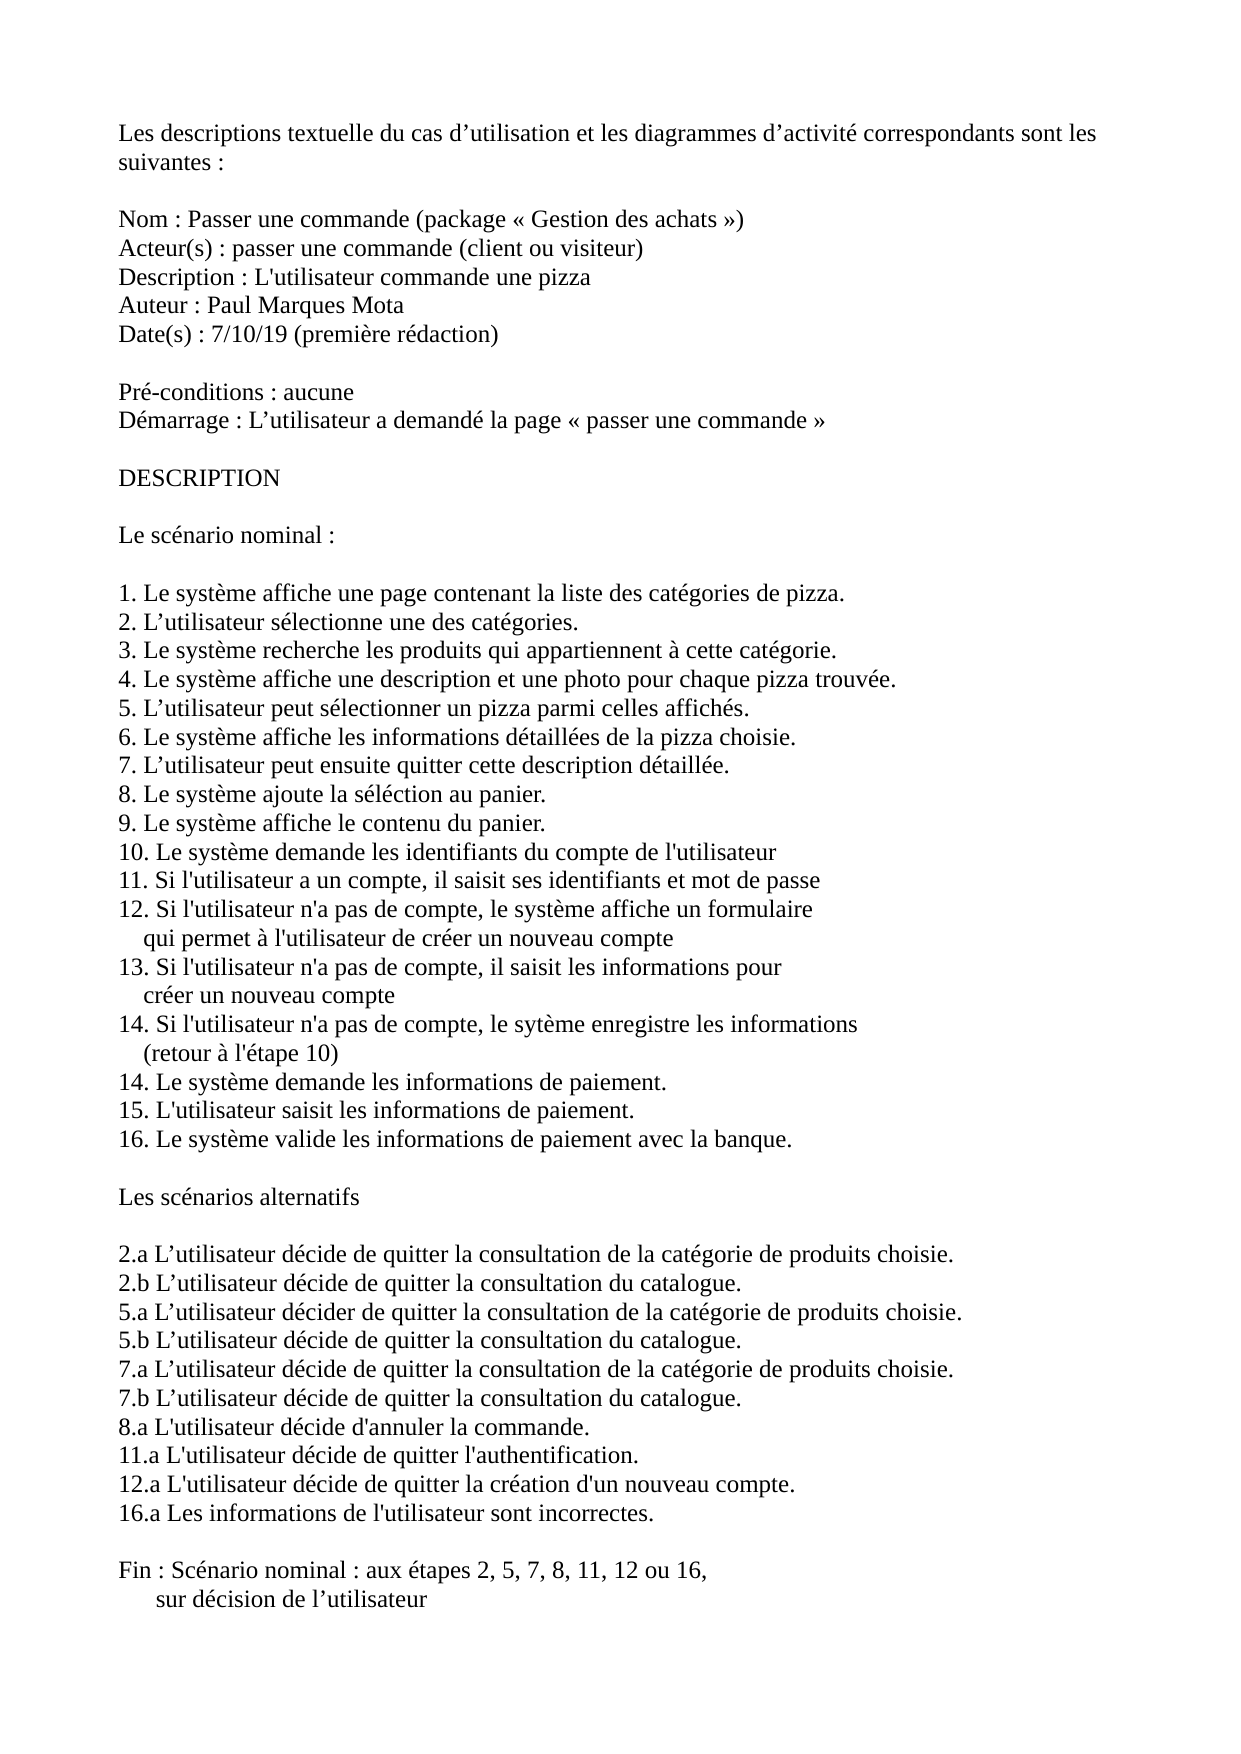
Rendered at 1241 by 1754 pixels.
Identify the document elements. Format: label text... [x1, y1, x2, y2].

text 7.a L’utilisateur décide de quitter la consultation de la catégorie de produits choisie. [118, 1354, 1122, 1383]
text (retour à l'étape 10) [118, 1038, 1122, 1067]
text Acteur(s) : passer une commande (client ou visiteur) [118, 233, 1122, 262]
text 14. Si l'utilisateur n'a pas de compte, le sytème enregistre les informations [118, 1009, 1122, 1038]
text 5. L’utilisateur peut sélectionner un pizza parmi celles affichés. [118, 693, 1122, 722]
text 7.b L’utilisateur décide de quitter la consultation du catalogue. [118, 1383, 1122, 1412]
text Démarrage : L’utilisateur a demandé la page « passer une commande » [118, 406, 1122, 434]
text Nom : Passer une commande (package « Gestion des achats ») [118, 204, 1122, 233]
text Pré-conditions : aucune [118, 377, 1122, 406]
text 11. Si l'utilisateur a un compte, il saisit ses identifiants et mot de passe [118, 866, 1122, 894]
text qui permet à l'utilisateur de créer un nouveau compte [118, 923, 1122, 952]
text Auteur : Paul Marques Mota [118, 291, 1122, 319]
text 2.b L’utilisateur décide de quitter la consultation du catalogue. [118, 1268, 1122, 1297]
text 11.a L'utilisateur décide de quitter l'authentification. [118, 1441, 1122, 1469]
text 12.a L'utilisateur décide de quitter la création d'un nouveau compte. [118, 1469, 1122, 1498]
text 10. Le système demande les identifiants du compte de l'utilisateur [118, 837, 1122, 866]
text 3. Le système recherche les produits qui appartiennent à cette catégorie. [118, 636, 1122, 664]
text 16. Le système valide les informations de paiement avec la banque. [118, 1124, 1122, 1153]
text 1. Le système affiche une page contenant la liste des catégories de pizza. [118, 578, 1122, 607]
text 4. Le système affiche une description et une photo pour chaque pizza trouvée. [118, 664, 1122, 693]
text 8.a L'utilisateur décide d'annuler la commande. [118, 1412, 1122, 1441]
text Description : L'utilisateur commande une pizza [118, 262, 1122, 291]
text 15. L'utilisateur saisit les informations de paiement. [118, 1096, 1122, 1124]
text 7. L’utilisateur peut ensuite quitter cette description détaillée. [118, 751, 1122, 779]
text DESCRIPTION [118, 463, 1122, 492]
text Les descriptions textuelle du cas d’utilisation et les diagrammes d’activité correspondants sont les suivantes : [118, 118, 1122, 176]
text Le scénario nominal : [118, 521, 1122, 549]
text sur décision de l’utilisateur [118, 1584, 1122, 1613]
text Date(s) : 7/10/19 (première rédaction) [118, 319, 1122, 348]
text 2. L’utilisateur sélectionne une des catégories. [118, 607, 1122, 636]
text 14. Le système demande les informations de paiement. [118, 1067, 1122, 1096]
text 5.a L’utilisateur décider de quitter la consultation de la catégorie de produits choisie. [118, 1297, 1122, 1326]
text 8. Le système ajoute la séléction au panier. [118, 779, 1122, 808]
text 2.a L’utilisateur décide de quitter la consultation de la catégorie de produits choisie. [118, 1239, 1122, 1268]
text 12. Si l'utilisateur n'a pas de compte, le système affiche un formulaire [118, 894, 1122, 923]
text 9. Le système affiche le contenu du panier. [118, 808, 1122, 837]
text Les scénarios alternatifs [118, 1182, 1122, 1211]
text 13. Si l'utilisateur n'a pas de compte, il saisit les informations pour [118, 952, 1122, 981]
text 6. Le système affiche les informations détaillées de la pizza choisie. [118, 722, 1122, 751]
text 5.b L’utilisateur décide de quitter la consultation du catalogue. [118, 1326, 1122, 1354]
text Fin : Scénario nominal : aux étapes 2, 5, 7, 8, 11, 12 ou 16, [118, 1556, 1122, 1584]
text créer un nouveau compte [118, 981, 1122, 1009]
text 16.a Les informations de l'utilisateur sont incorrectes. [118, 1498, 1122, 1527]
